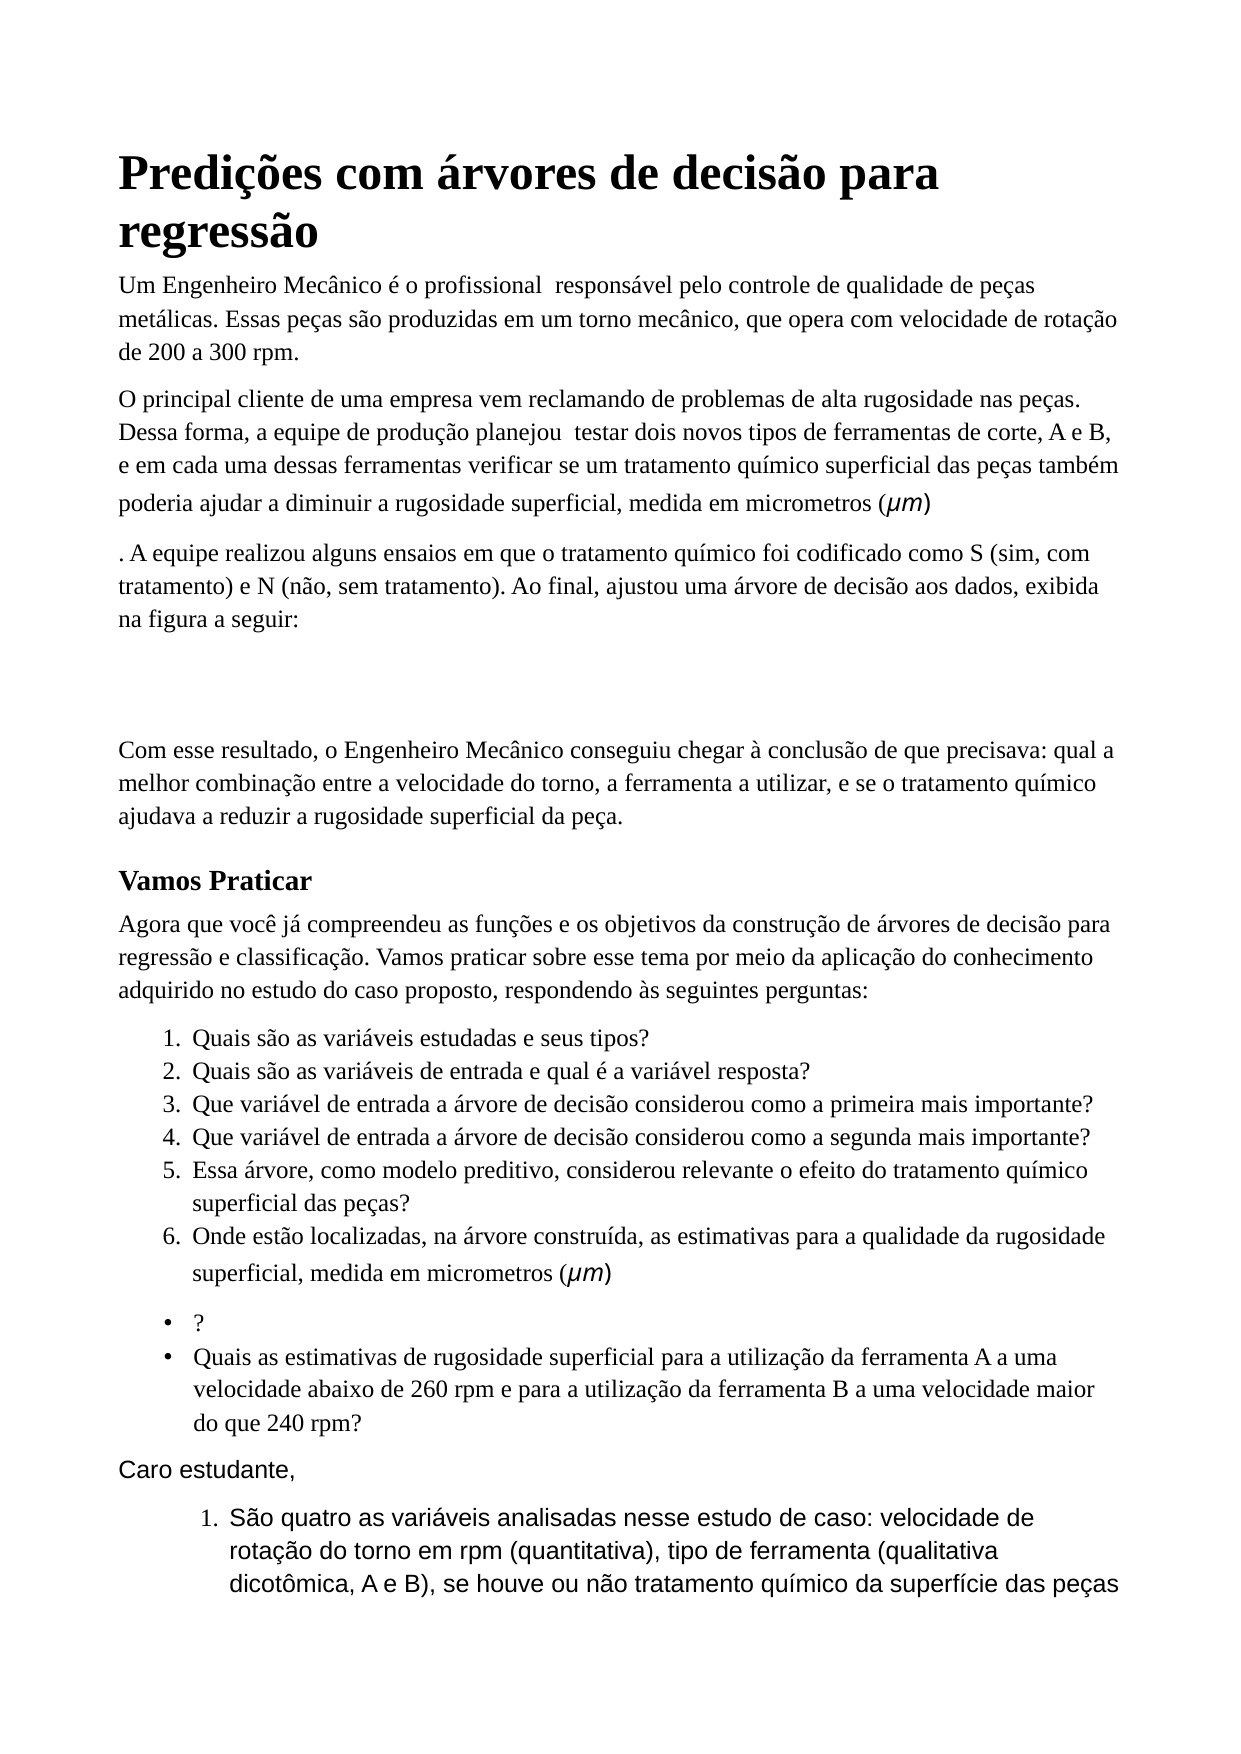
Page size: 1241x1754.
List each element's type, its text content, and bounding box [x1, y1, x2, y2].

text Um Engenheiro Mecânico é o profissional responsável pelo controle de qualidade de peças metálicas. Essas peças são produzidas em um torno mecânico, que opera com velocidade de rotação de 200 a 300 rpm. [118, 271, 1122, 365]
text Agora que você já compreendeu as funções e os objetivos da construção de árvores de decisão para regressão e classificação. Vamos praticar sobre esse tema por meio da aplicação do conhecimento adquirido no estudo do caso proposto, respondendo às seguintes perguntas: [118, 909, 1122, 1004]
text . A equipe realizou alguns ensaios em que o tratamento químico foi codificado como S (sim, com tratamento) e N (não, sem tratamento). Ao final, ajustou uma árvore de decisão aos dados, exibida na figura a seguir: [118, 538, 1122, 633]
subtitle Vamos Praticar [118, 863, 1122, 897]
list ? [164, 1308, 1122, 1337]
list Quais são as variáveis de entrada e qual é a variável resposta? [162, 1056, 1122, 1084]
list Quais são as variáveis estudadas e seus tipos? [162, 1023, 1122, 1052]
list Quais as estimativas de rugosidade superficial para a utilização da ferramenta A a uma velocidade abaixo de 260 rpm e para a utilização da ferramenta B a uma velocidade maior do que 240 rpm? [164, 1342, 1122, 1436]
list Onde estão localizadas, na árvore construída, as estimativas para a qualidade da rugosidade superficial, medida em micrometros (μm) [162, 1221, 1122, 1289]
subtitle Predições com árvores de decisão para regressão [118, 143, 1122, 258]
text Com esse resultado, o Engenheiro Mecânico conseguiu chegar à conclusão de que precisava: qual a melhor combinação entre a velocidade do torno, a ferramenta a utilizar, e se o tratamento químico ajudava a reduzir a rugosidade superficial da peça. [118, 735, 1122, 830]
text Caro estudante, [118, 1455, 1122, 1484]
list Que variável de entrada a árvore de decisão considerou como a primeira mais importante? [162, 1089, 1122, 1118]
list Essa árvore, como modelo preditivo, considerou relevante o efeito do tratamento químico superficial das peças? [162, 1155, 1122, 1217]
text O principal cliente de uma empresa vem reclamando de problemas de alta rugosidade nas peças. Dessa forma, a equipe de produção planejou testar dois novos tipos de ferramentas de corte, A e B, e em cada uma dessas ferramentas verificar se um tratamento químico superficial das peças também poderia ajudar a diminuir a rugosidade superficial, medida em micrometros (μm) [118, 384, 1122, 518]
list Que variável de entrada a árvore de decisão considerou como a segunda mais importante? [162, 1122, 1122, 1151]
list São quatro as variáveis analisadas nesse estudo de caso: velocidade de rotação do torno em rpm (quantitativa), tipo de ferramenta (qualitativa dicotômica, A e B), se houve ou não tratamento químico da superfície das peças [200, 1503, 1122, 1598]
